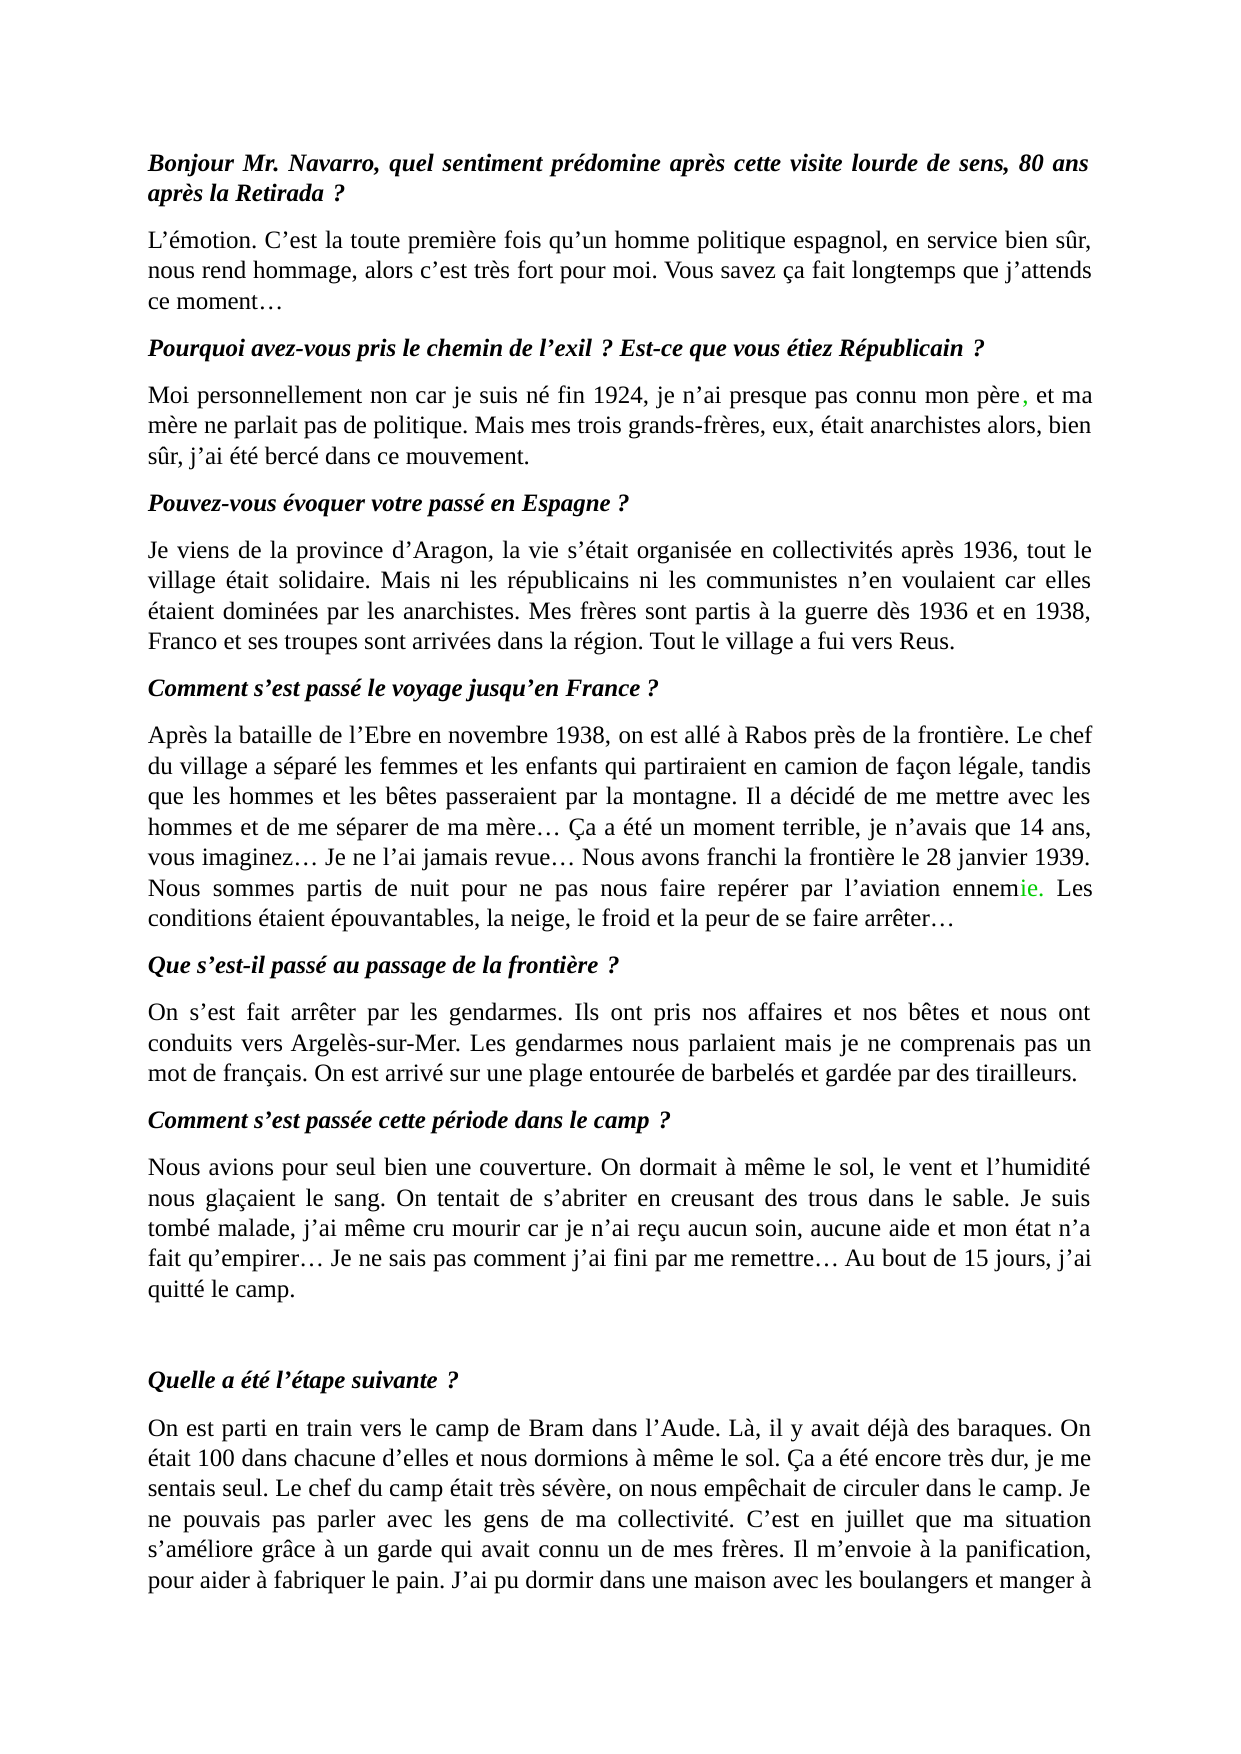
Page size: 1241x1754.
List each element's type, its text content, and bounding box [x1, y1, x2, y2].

text On s’est fait arrêter par les gendarmes. Ils ont pris nos affaires et nos bêtes et nous ont conduits vers Argelès-sur-Mer. Les gendarmes nous parlaient mais je ne comprenais pas un mot de français. On est arrivé sur une plage entourée de barbelés et gardée par des tirailleurs. [148, 997, 1093, 1087]
text Pouvez-vous évoquer votre passé en Espagne ? [148, 488, 1093, 517]
text Que s’est-il passé au passage de la frontière ? [148, 950, 1093, 979]
text Nous avions pour seul bien une couverture. On dormait à même le sol, le vent et l’humidité nous glaçaient le sang. On tentait de s’abriter en creusant des trous dans le sable. Je suis tombé malade, j’ai même cru mourir car je n’ai reçu aucun soin, aucune aide et mon état n’a fait qu’empirer… Je ne sais pas comment j’ai fini par me remettre… Au bout de 15 jours, j’ai quitté le camp. [148, 1152, 1093, 1303]
text L’émotion. C’est la toute première fois qu’un homme politique espagnol, en service bien sûr, nous rend hommage, alors c’est très fort pour moi. Vous savez ça fait longtemps que j’attends ce moment… [148, 225, 1093, 315]
text On est parti en train vers le camp de Bram dans l’Aude. Là, il y avait déjà des baraques. On était 100 dans chacune d’elles et nous dormions à même le sol. Ça a été encore très dur, je me sentais seul. Le chef du camp était très sévère, on nous empêchait de circuler dans le camp. Je ne pouvais pas parler avec les gens de ma collectivité. C’est en juillet que ma situation s’améliore grâce à un garde qui avait connu un de mes frères. Il m’envoie à la panification, pour aider à fabriquer le pain. J’ai pu dormir dans une maison avec les boulangers et manger à [148, 1413, 1093, 1593]
text Bonjour Mr. Navarro, quel sentiment prédomine après cette visite lourde de sens, 80 ans après la Retirada ? [148, 148, 1093, 207]
text Pourquoi avez-vous pris le chemin de l’exil ? Est-ce que vous étiez Républicain ? [148, 333, 1093, 362]
text Moi personnellement non car je suis né fin 1924, je n’ai presque pas connu mon père, et ma mère ne parlait pas de politique. Mais mes trois grands-frères, eux, était anarchistes alors, bien sûr, j’ai été bercé dans ce mouvement. [148, 380, 1093, 470]
text Après la bataille de l’Ebre en novembre 1938, on est allé à Rabos près de la frontière. Le chef du village a séparé les femmes et les enfants qui partiraient en camion de façon légale, tandis que les hommes et les bêtes passeraient par la montagne. Il a décidé de me mettre avec les hommes et de me séparer de ma mère… Ça a été un moment terrible, je n’avais que 14 ans, vous imaginez… Je ne l’ai jamais revue… Nous avons franchi la frontière le 28 janvier 1939. Nous sommes partis de nuit pour ne pas nous faire repérer par l’aviation ennemie. Les conditions étaient épouvantables, la neige, le froid et la peur de se faire arrêter… [148, 721, 1093, 932]
text Comment s’est passé le voyage jusqu’en France ? [148, 673, 1093, 702]
text Quelle a été l’étape suivante ? [148, 1366, 1093, 1394]
text Comment s’est passée cette période dans le camp ? [148, 1105, 1093, 1134]
text Je viens de la province d’Aragon, la vie s’était organisée en collectivités après 1936, tout le village était solidaire. Mais ni les républicains ni les communistes n’en voulaient car elles étaient dominées par les anarchistes. Mes frères sont partis à la guerre dès 1936 et en 1938, Franco et ses troupes sont arrivées dans la région. Tout le village a fui vers Reus. [148, 535, 1093, 655]
